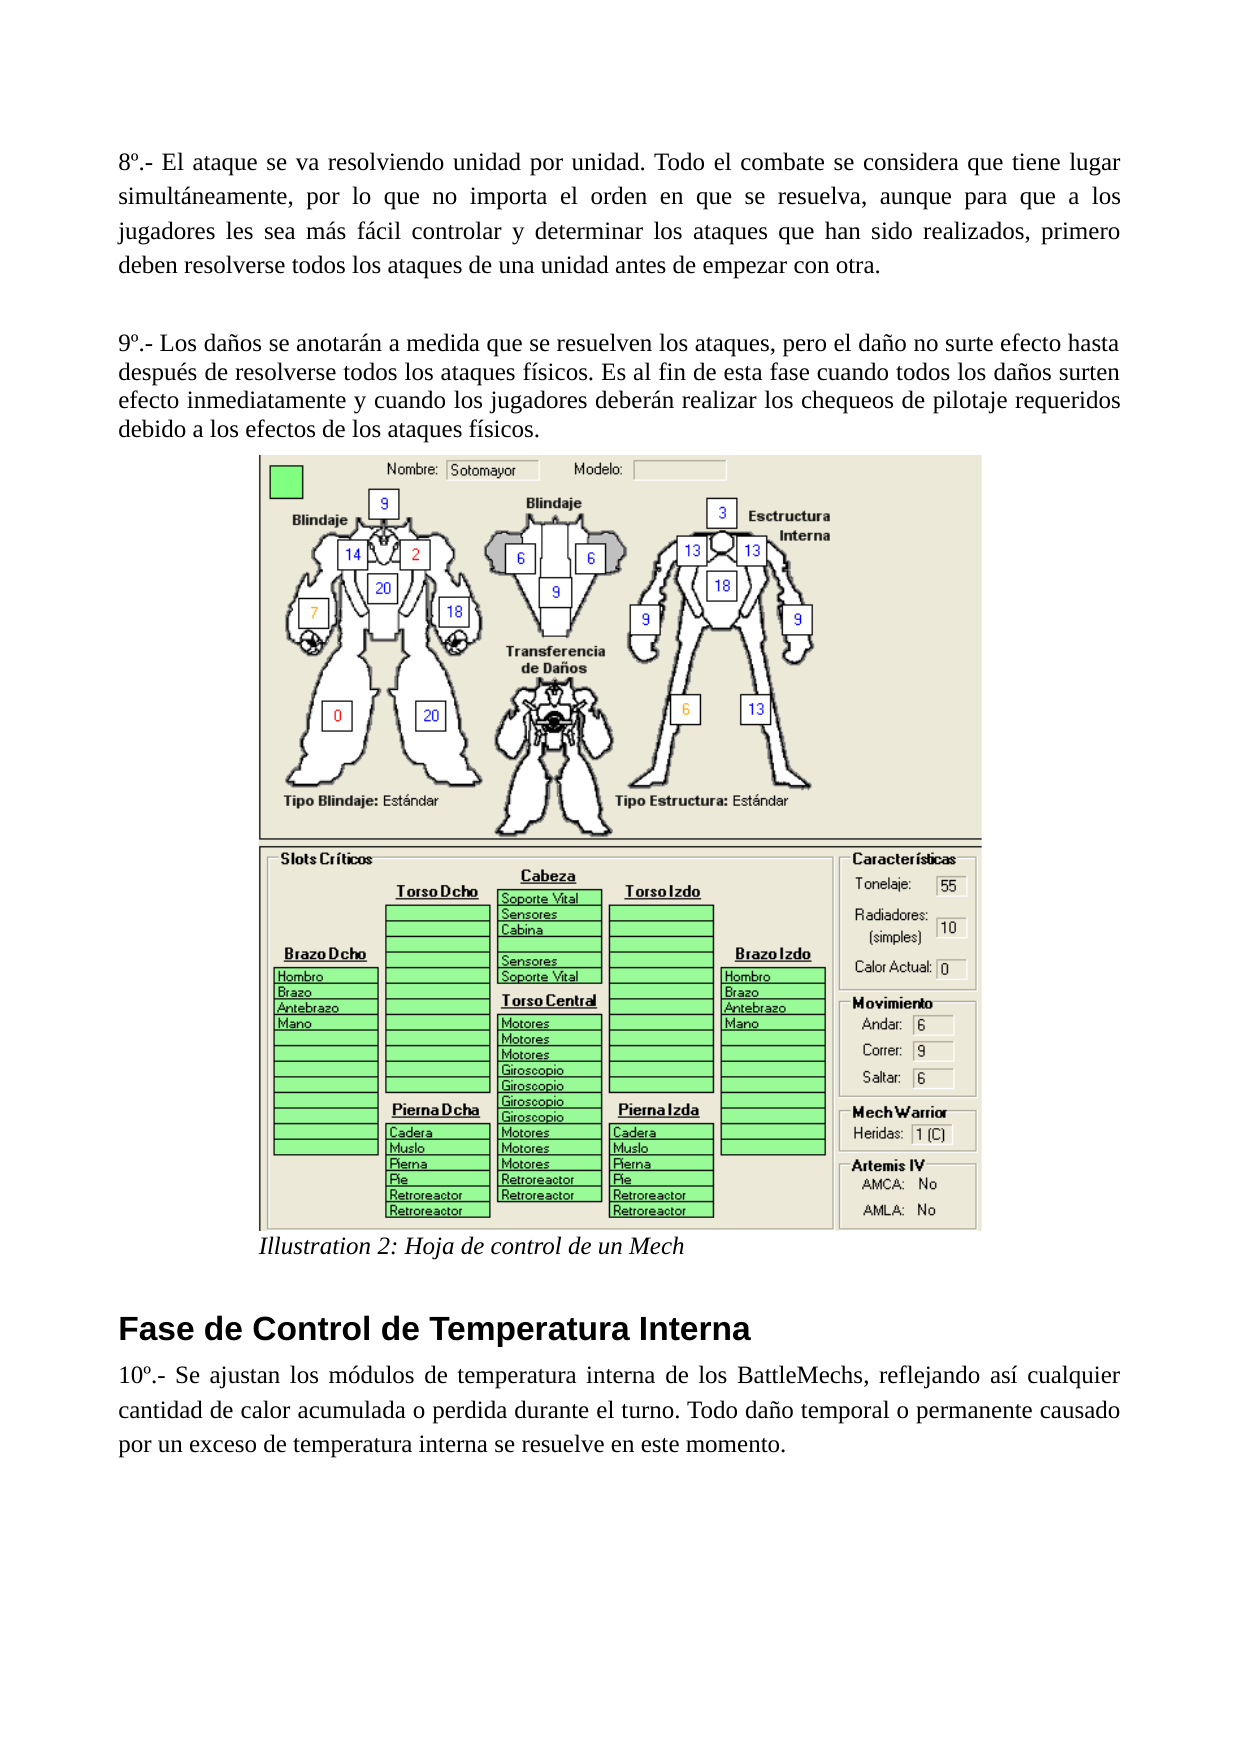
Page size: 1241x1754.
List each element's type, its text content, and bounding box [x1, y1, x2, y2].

text 9º.- Los daños se anotarán a medida que se resuelven los ataques, pero el daño no surte efecto hasta después de resolverse todos los ataques físicos. Es al fin de esta fase cuando todos los daños surten efecto inmediatamente y cuando los jugadores deberán realizar los chequeos de pilotaje requeridos debido a los efectos de los ataques físicos. [118, 328, 1122, 443]
picture [258, 455, 982, 1231]
subtitle Fase de Control de Temperatura Interna [118, 1309, 1122, 1348]
text Illustration 2: Hoja de control de un Mech [258, 1231, 982, 1259]
text 10º.- Se ajustan los módulos de temperatura interna de los BattleMechs, reflejando así cualquier cantidad de calor acumulada o perdida durante el turno. Todo daño temporal o permanente causado por un exceso de temperatura interna se resuelve en este momento. [118, 1360, 1122, 1458]
text 8º.- El ataque se va resolviendo unidad por unidad. Todo el combate se considera que tiene lugar simultáneamente, por lo que no importa el orden en que se resuelva, aunque para que a los jugadores les sea más fácil controlar y determinar los ataques que han sido realizados, primero deben resolverse todos los ataques de una unidad antes de empezar con otra. [118, 147, 1122, 279]
